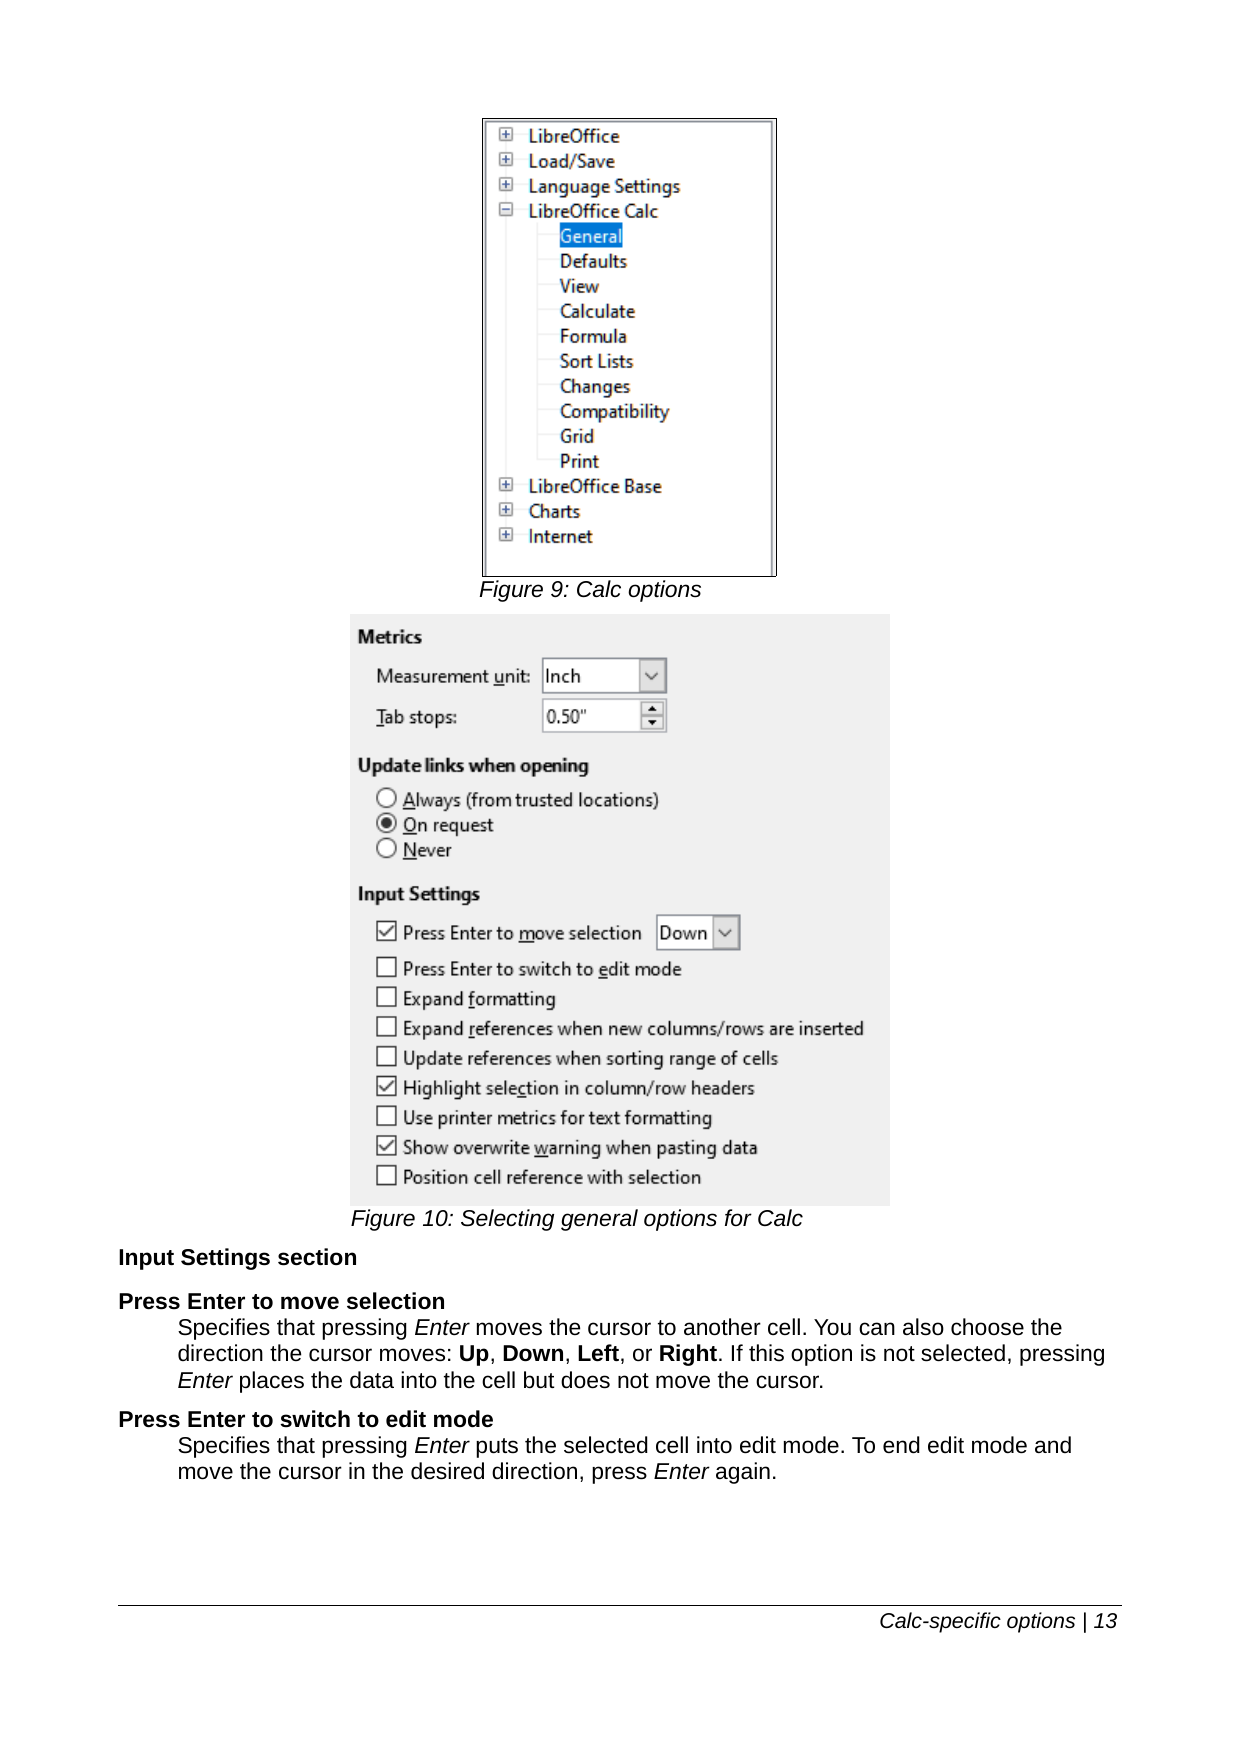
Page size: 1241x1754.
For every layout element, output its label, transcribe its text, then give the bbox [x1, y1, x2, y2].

text Input Settings section [118, 1243, 1122, 1270]
picture [483, 119, 776, 576]
text Specifies that pressing Enter puts the selected cell into edit mode. To end edit mode and move the cursor in the desired direction, press Enter again. [177, 1432, 1122, 1484]
text Press Enter to switch to edit mode [118, 1406, 1122, 1432]
text Specifies that pressing Enter moves the cursor to another cell. You can also choose the direction the cursor moves: Up, Down, Left, or Right. If this option is not selected, pressing Enter places the data into the cell but does not move the cursor. [177, 1314, 1122, 1393]
text Figure 10: Selecting general options for Calc [351, 1206, 889, 1232]
picture [350, 614, 890, 1206]
text Figure 9: Calc options [479, 118, 779, 602]
text Press Enter to move selection [118, 1288, 1122, 1314]
